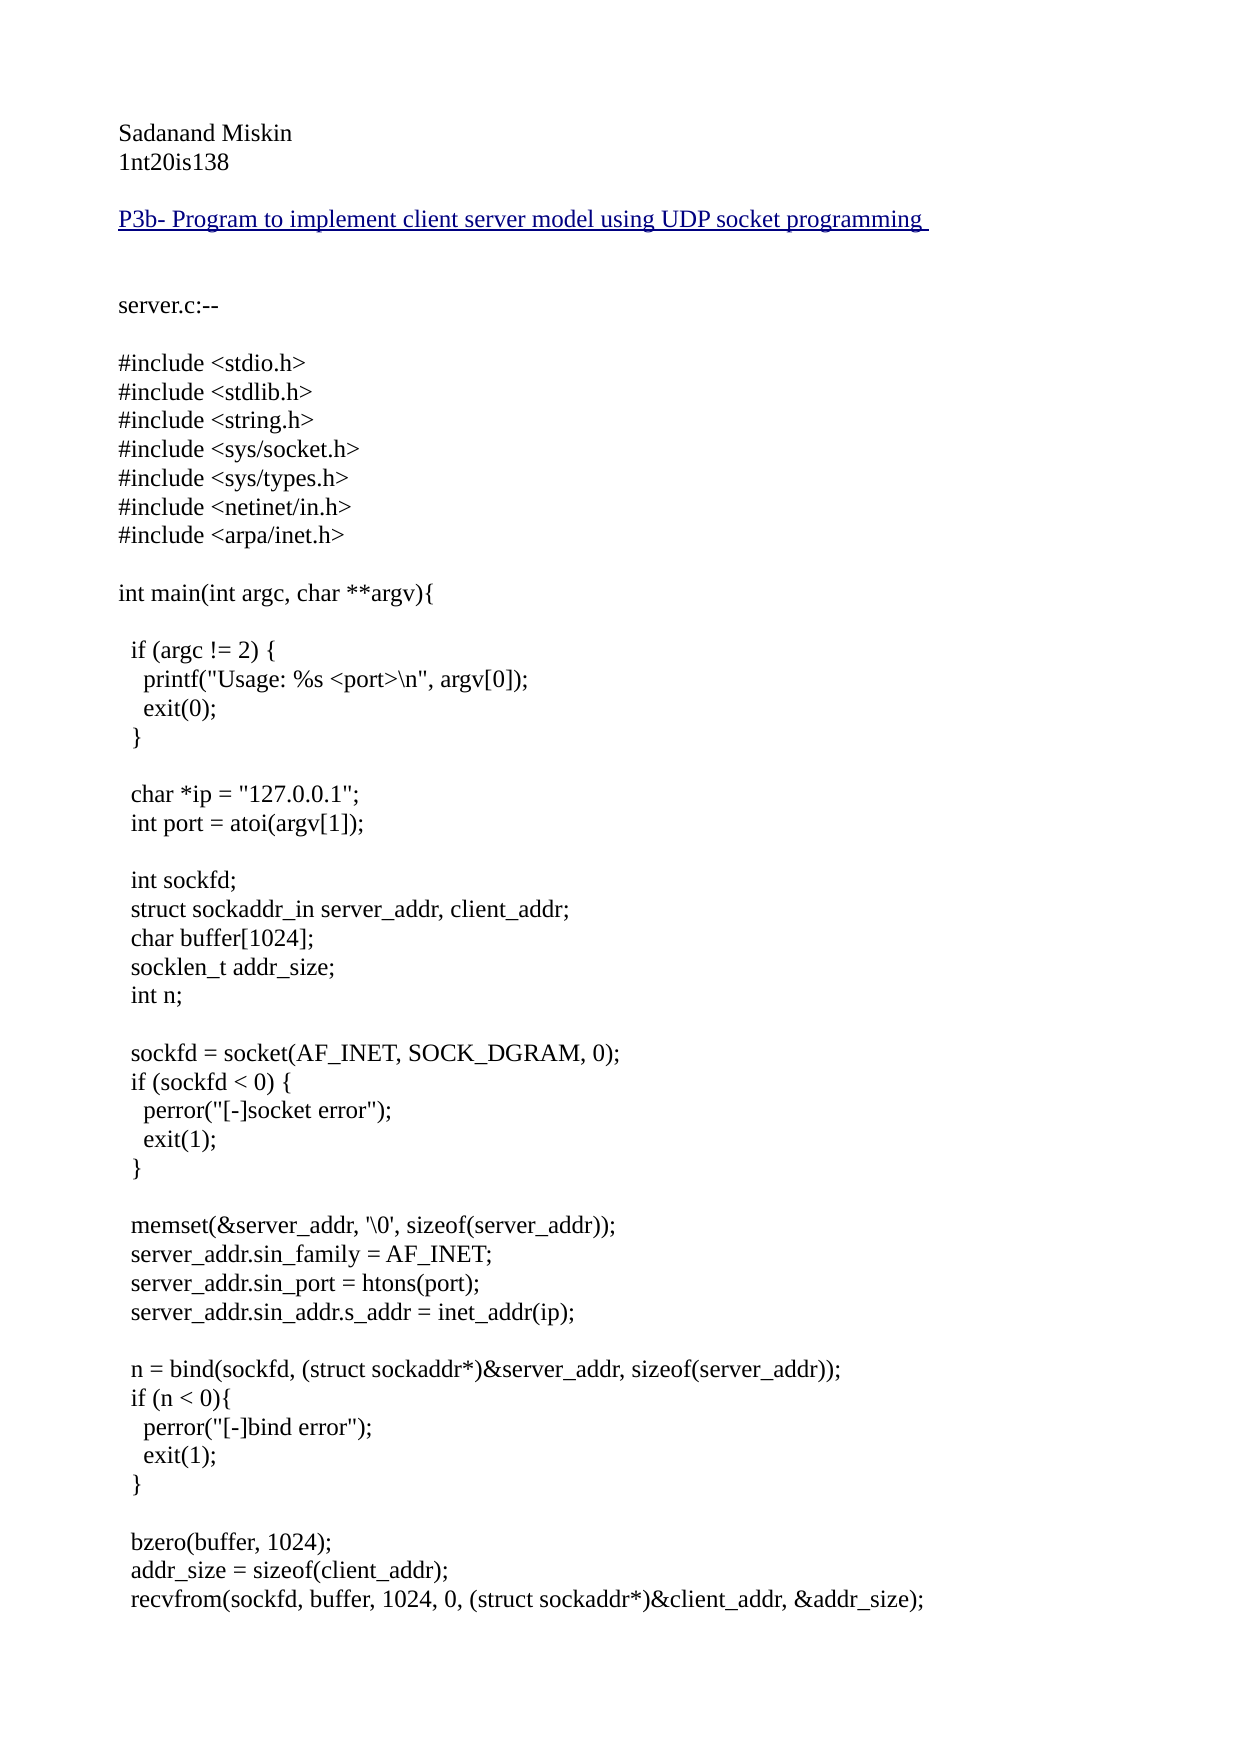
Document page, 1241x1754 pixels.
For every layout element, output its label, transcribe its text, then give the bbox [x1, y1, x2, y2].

text int port = atoi(argv[1]); [118, 808, 1122, 837]
text char buffer[1024]; [118, 923, 1122, 952]
text printf("Usage: %s <port>\n", argv[0]); [118, 664, 1122, 693]
text Sadanand Miskin [118, 118, 1122, 147]
text addr_size = sizeof(client_addr); [118, 1556, 1122, 1584]
text #include <string.h> [118, 406, 1122, 434]
text bzero(buffer, 1024); [118, 1527, 1122, 1556]
text exit(0); [118, 693, 1122, 722]
text exit(1); [118, 1124, 1122, 1153]
text perror("[-]socket error"); [118, 1096, 1122, 1124]
text server_addr.sin_port = htons(port); [118, 1268, 1122, 1297]
text sockfd = socket(AF_INET, SOCK_DGRAM, 0); [118, 1038, 1122, 1067]
text #include <sys/types.h> [118, 463, 1122, 492]
text #include <stdlib.h> [118, 377, 1122, 406]
text if (argc != 2) { [118, 636, 1122, 664]
text server_addr.sin_family = AF_INET; [118, 1239, 1122, 1268]
text 1nt20is138 [118, 147, 1122, 176]
text memset(&server_addr, '\0', sizeof(server_addr)); [118, 1211, 1122, 1239]
text #include <arpa/inet.h> [118, 521, 1122, 549]
text int sockfd; [118, 866, 1122, 894]
text } [118, 722, 1122, 751]
text } [118, 1469, 1122, 1498]
text #include <sys/socket.h> [118, 434, 1122, 463]
text P3b- Program to implement client server model using UDP socket programming [118, 204, 1122, 233]
text } [118, 1153, 1122, 1182]
text server_addr.sin_addr.s_addr = inet_addr(ip); [118, 1297, 1122, 1326]
text if (sockfd < 0) { [118, 1067, 1122, 1096]
text struct sockaddr_in server_addr, client_addr; [118, 894, 1122, 923]
text if (n < 0){ [118, 1383, 1122, 1412]
text server.c:-- [118, 291, 1122, 319]
text socklen_t addr_size; [118, 952, 1122, 981]
text exit(1); [118, 1441, 1122, 1469]
text n = bind(sockfd, (struct sockaddr*)&server_addr, sizeof(server_addr)); [118, 1354, 1122, 1383]
text int main(int argc, char **argv){ [118, 578, 1122, 607]
text #include <netinet/in.h> [118, 492, 1122, 521]
text char *ip = "127.0.0.1"; [118, 779, 1122, 808]
text int n; [118, 981, 1122, 1009]
text #include <stdio.h> [118, 348, 1122, 377]
text perror("[-]bind error"); [118, 1412, 1122, 1441]
text recvfrom(sockfd, buffer, 1024, 0, (struct sockaddr*)&client_addr, &addr_size); [118, 1584, 1122, 1613]
